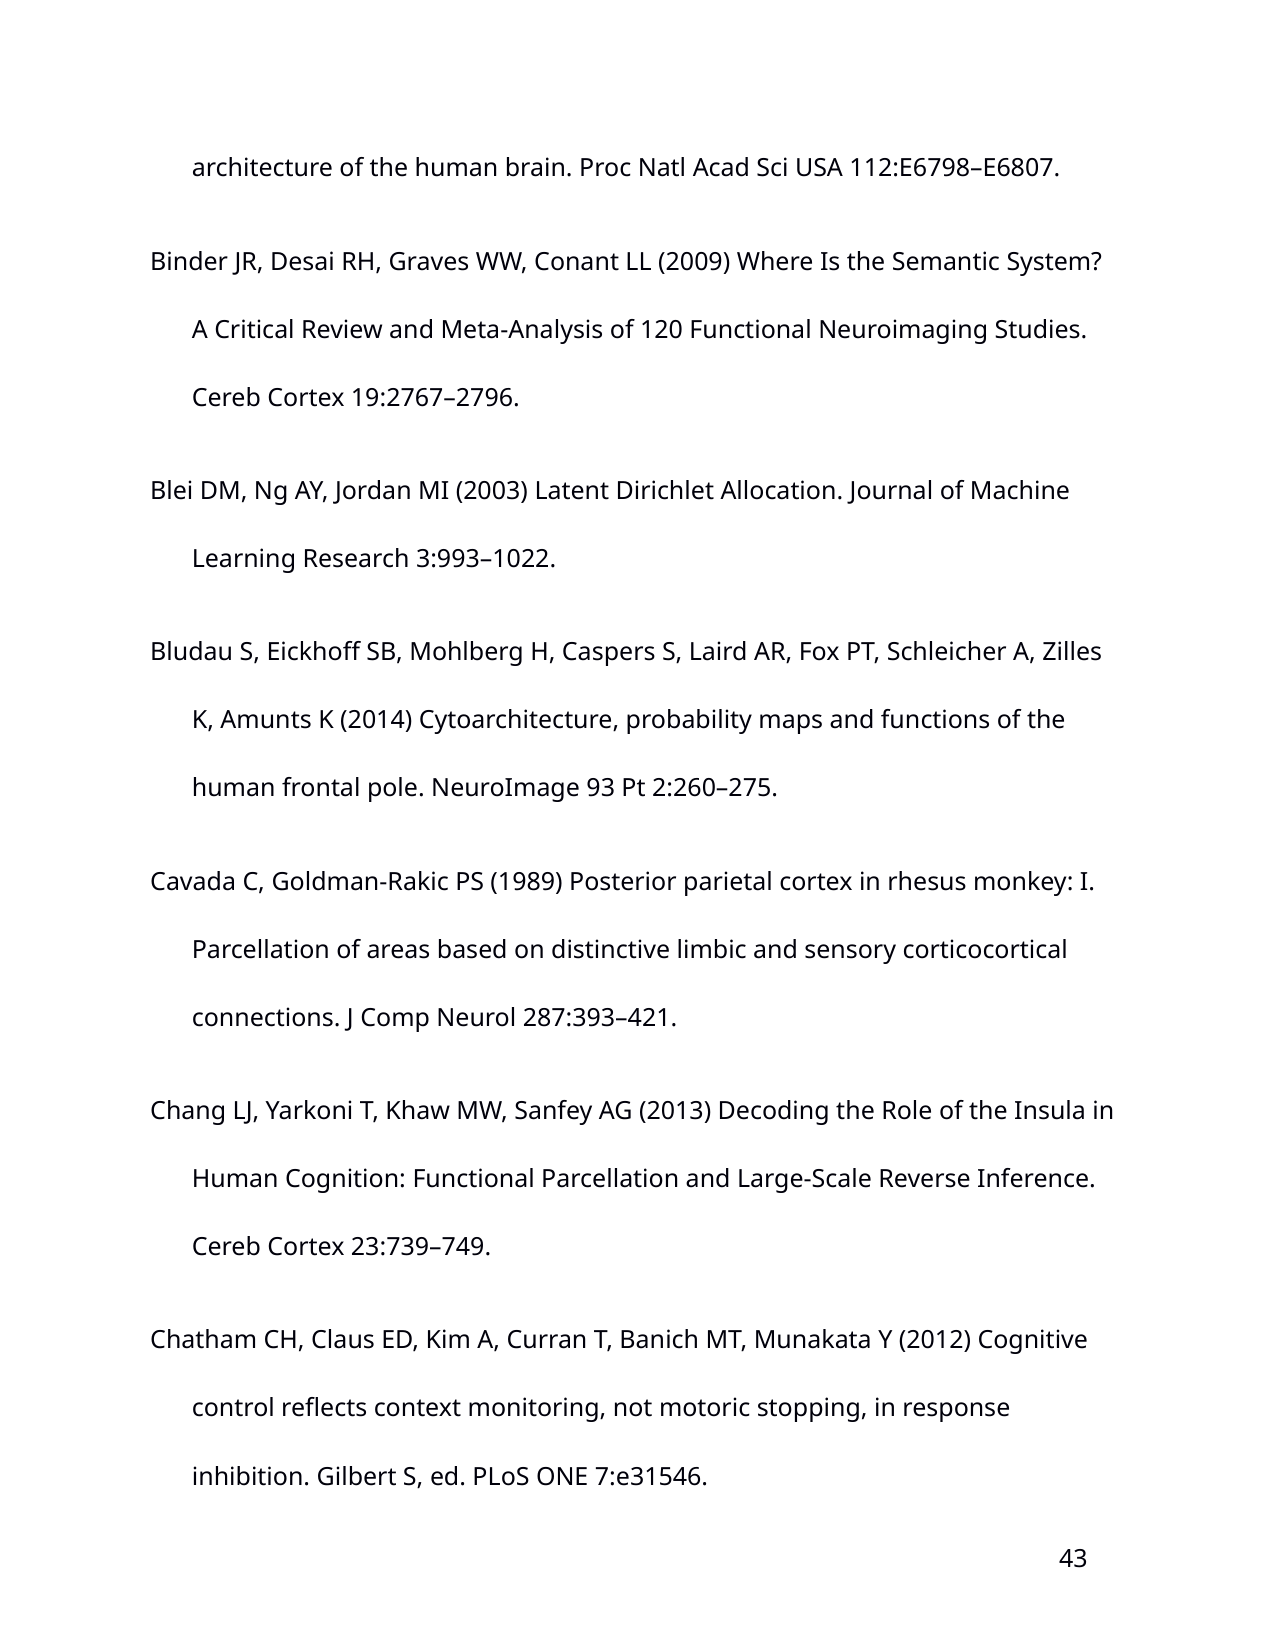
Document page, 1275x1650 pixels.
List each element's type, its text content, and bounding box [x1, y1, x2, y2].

text Chatham CH, Claus ED, Kim A, Curran T, Banich MT, Munakata Y (2012) Cognitive control reflects context monitoring, not motoric stopping, in response inhibition. Gilbert S, ed. PLoS ONE 7:e31546. [150, 1322, 1125, 1492]
text architecture of the human brain. Proc Natl Acad Sci USA 112:E6798–E6807. [150, 150, 1125, 184]
text Cavada C, Goldman-Rakic PS (1989) Posterior parietal cortex in rhesus monkey: I. Parcellation of areas based on distinctive limbic and sensory corticocortical connections. J Comp Neurol 287:393–421. [150, 863, 1125, 1033]
text Bludau S, Eickhoff SB, Mohlberg H, Caspers S, Laird AR, Fox PT, Schleicher A, Zilles K, Amunts K (2014) Cytoarchitecture, probability maps and functions of the human frontal pole. NeuroImage 93 Pt 2:260–275. [150, 634, 1125, 804]
text Binder JR, Desai RH, Graves WW, Conant LL (2009) Where Is the Semantic System? A Critical Review and Meta-Analysis of 120 Functional Neuroimaging Studies. Cereb Cortex 19:2767–2796. [150, 243, 1125, 413]
text Chang LJ, Yarkoni T, Khaw MW, Sanfey AG (2013) Decoding the Role of the Insula in Human Cognition: Functional Parcellation and Large-Scale Reverse Inference. Cereb Cortex 23:739–749. [150, 1092, 1125, 1263]
text Blei DM, Ng AY, Jordan MI (2003) Latent Dirichlet Allocation. Journal of Machine Learning Research 3:993–1022. [150, 472, 1125, 575]
